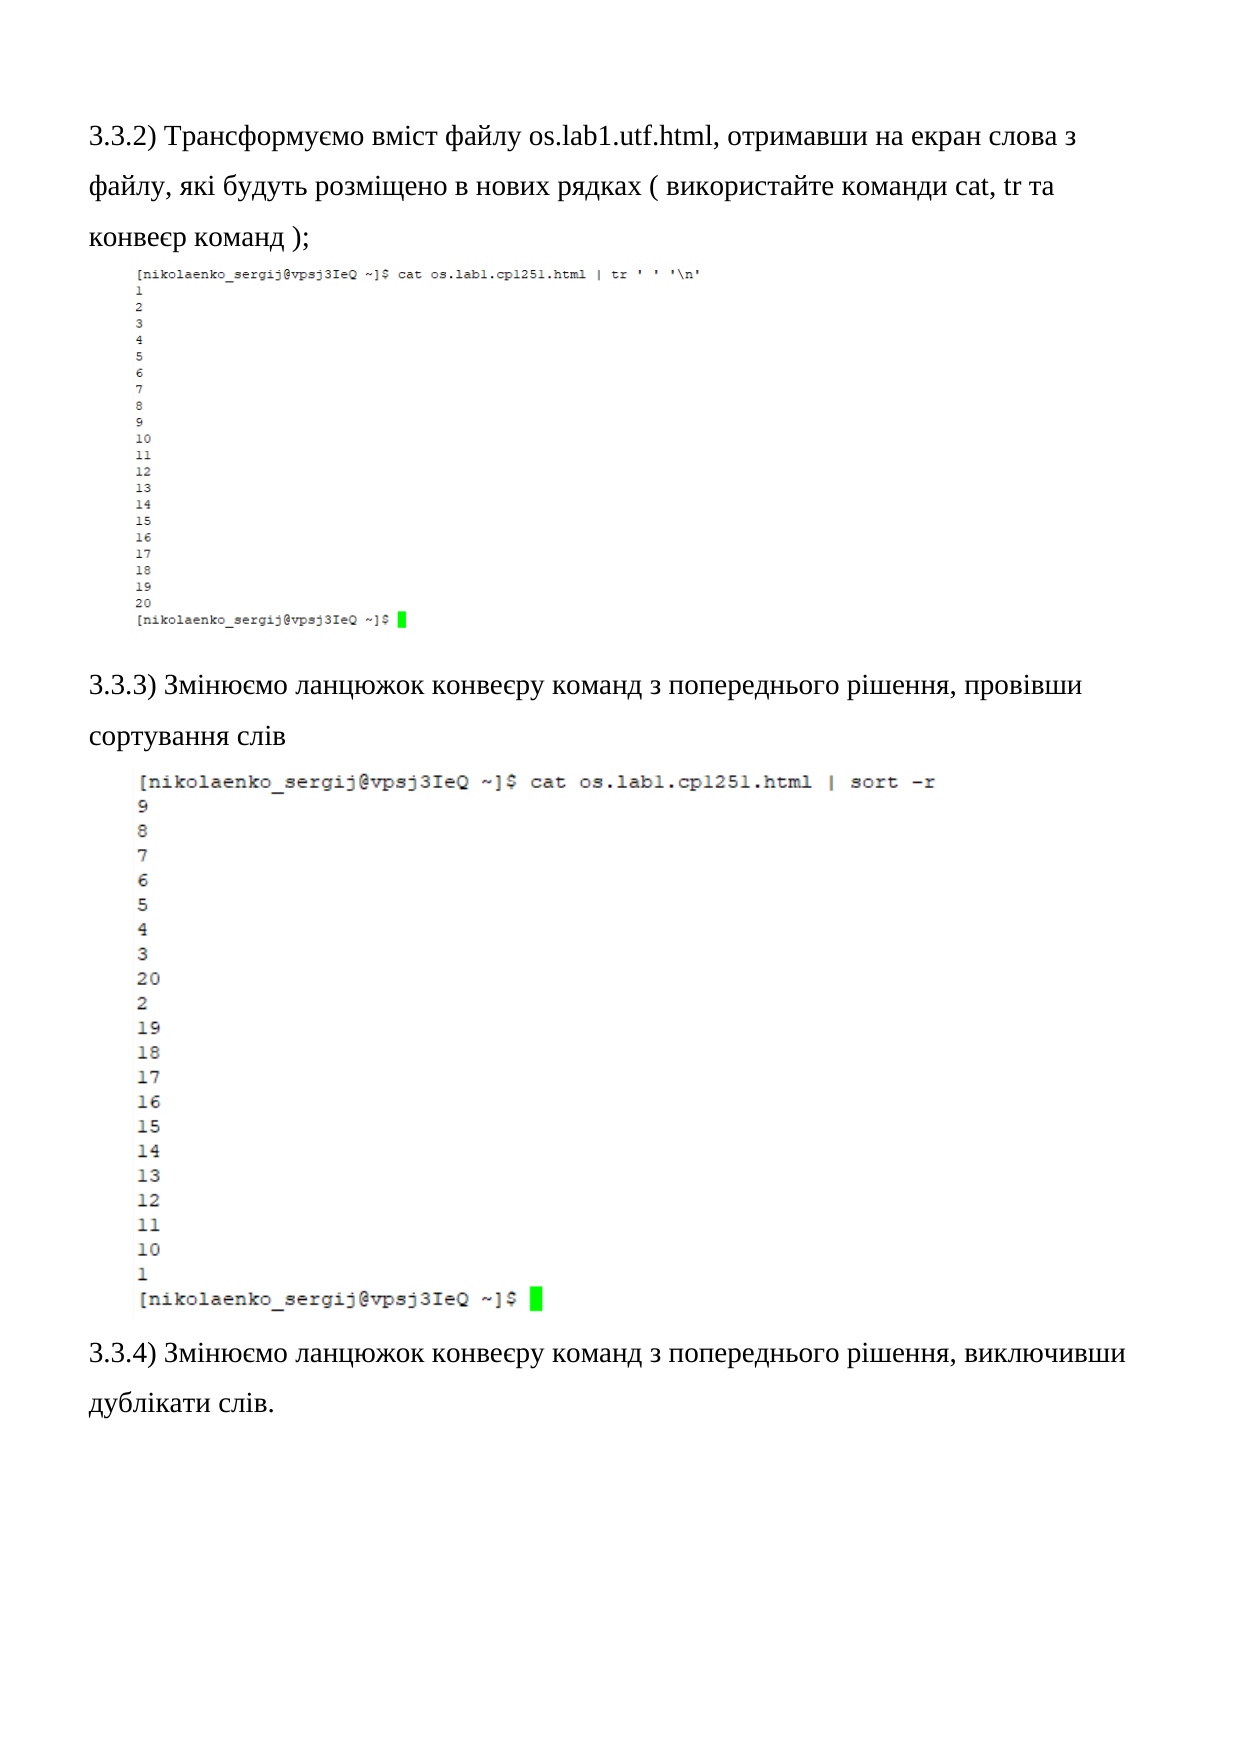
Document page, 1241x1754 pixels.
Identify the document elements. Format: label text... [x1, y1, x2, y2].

text 3.3.3) Змінюємо ланцюжок конвеєру команд з попереднього рішення, провівши сортування слів [88, 621, 1152, 751]
text 3.3.2) Трансформуємо вміст файлу os.lab1.utf.html, отримавши на екран слова з файлу, які будуть розміщено в нових рядках ( використайте команди cat, tr та конвеєр команд ); [88, 118, 1152, 252]
text дублікати слів. [88, 1385, 1152, 1419]
picture [132, 269, 1196, 634]
text 3.3.4) Змінюємо ланцюжок конвеєру команд з попереднього рішення, виключивши [88, 869, 1152, 1368]
picture [132, 768, 1196, 1319]
